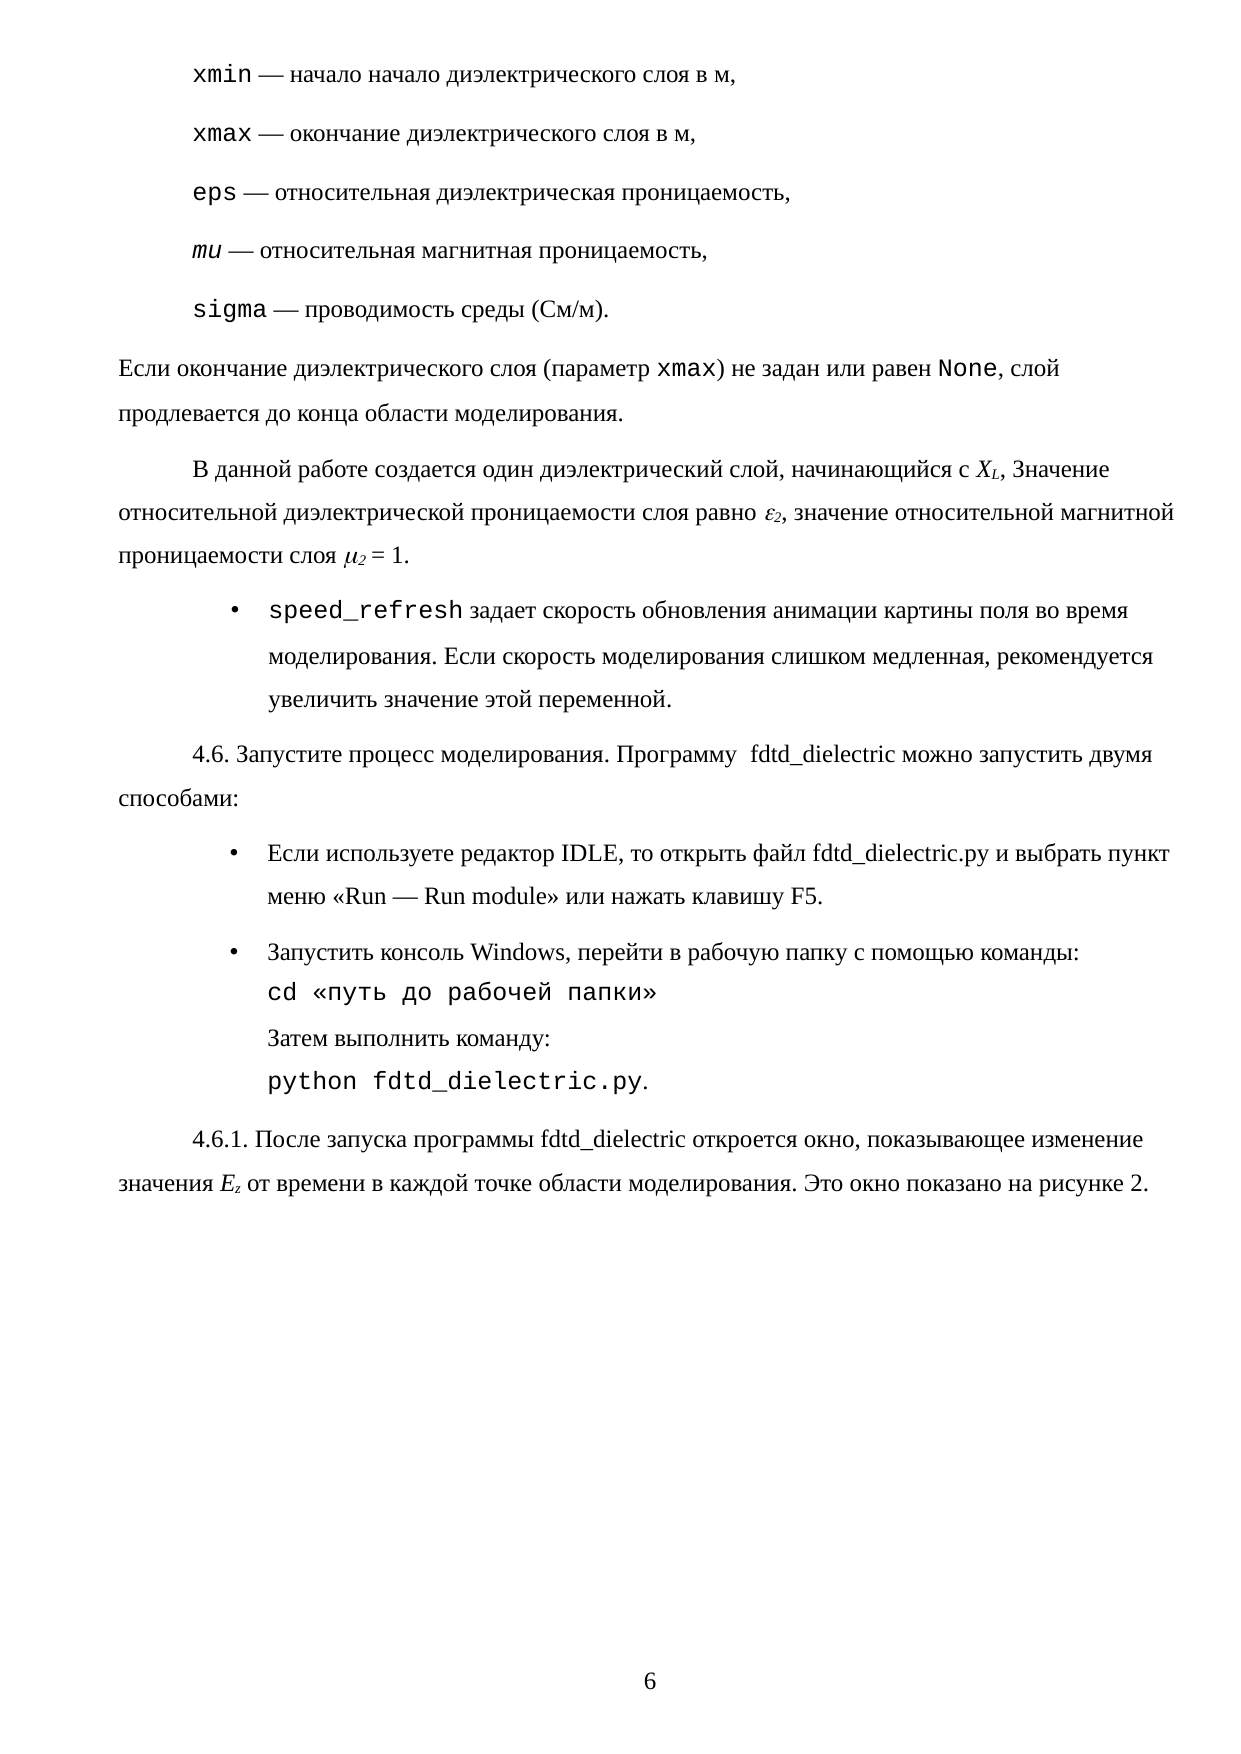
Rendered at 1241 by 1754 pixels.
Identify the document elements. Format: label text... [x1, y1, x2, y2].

text 4.6. Запустите процесс моделирования. Программу fdtd_dielectric можно запустить двумя способами: [118, 739, 1181, 811]
text sigma — проводимость среды (См/м). [118, 294, 1181, 325]
text xmin — начало начало диэлектрического слоя в м, [118, 59, 1181, 90]
text 4.6.1. После запуска программы fdtd_dielectric откроется окно, показывающее изменение значения Ez от времени в каждой точке области моделирования. Это окно показано на рисунке 2. [118, 1124, 1181, 1196]
text Если окончание диэлектрического слоя (параметр xmax) не задан или равен None, слой продлевается до конца области моделирования. [118, 353, 1181, 427]
text mu — относительная магнитная проницаемость, [118, 235, 1181, 266]
text В данной работе создается один диэлектрический слой, начинающийся с XL, Значение относительной диэлектрической проницаемости слоя равно e2, значение относительной магнитной проницаемости слоя m2 = 1. [118, 454, 1181, 569]
text eps — относительная диэлектрическая проницаемость, [118, 177, 1181, 207]
list Запустить консоль Windows, перейти в рабочую папку с помощью команды: cd «путь до рабочей папки» Затем выполнить команду: python fdtd_dielectric.py. [229, 937, 1181, 1097]
list Если используете редактор IDLE, то открыть файл fdtd_dielectric.py и выбрать пункт меню «Run — Run module» или нажать клавишу F5. [229, 838, 1181, 910]
list speed_refresh задает скорость обновления анимации картины поля во время моделирования. Если скорость моделирования слишком медленная, рекомендуется увеличить значение этой переменной. [231, 596, 1181, 713]
text xmax — окончание диэлектрического слоя в м, [118, 118, 1181, 149]
